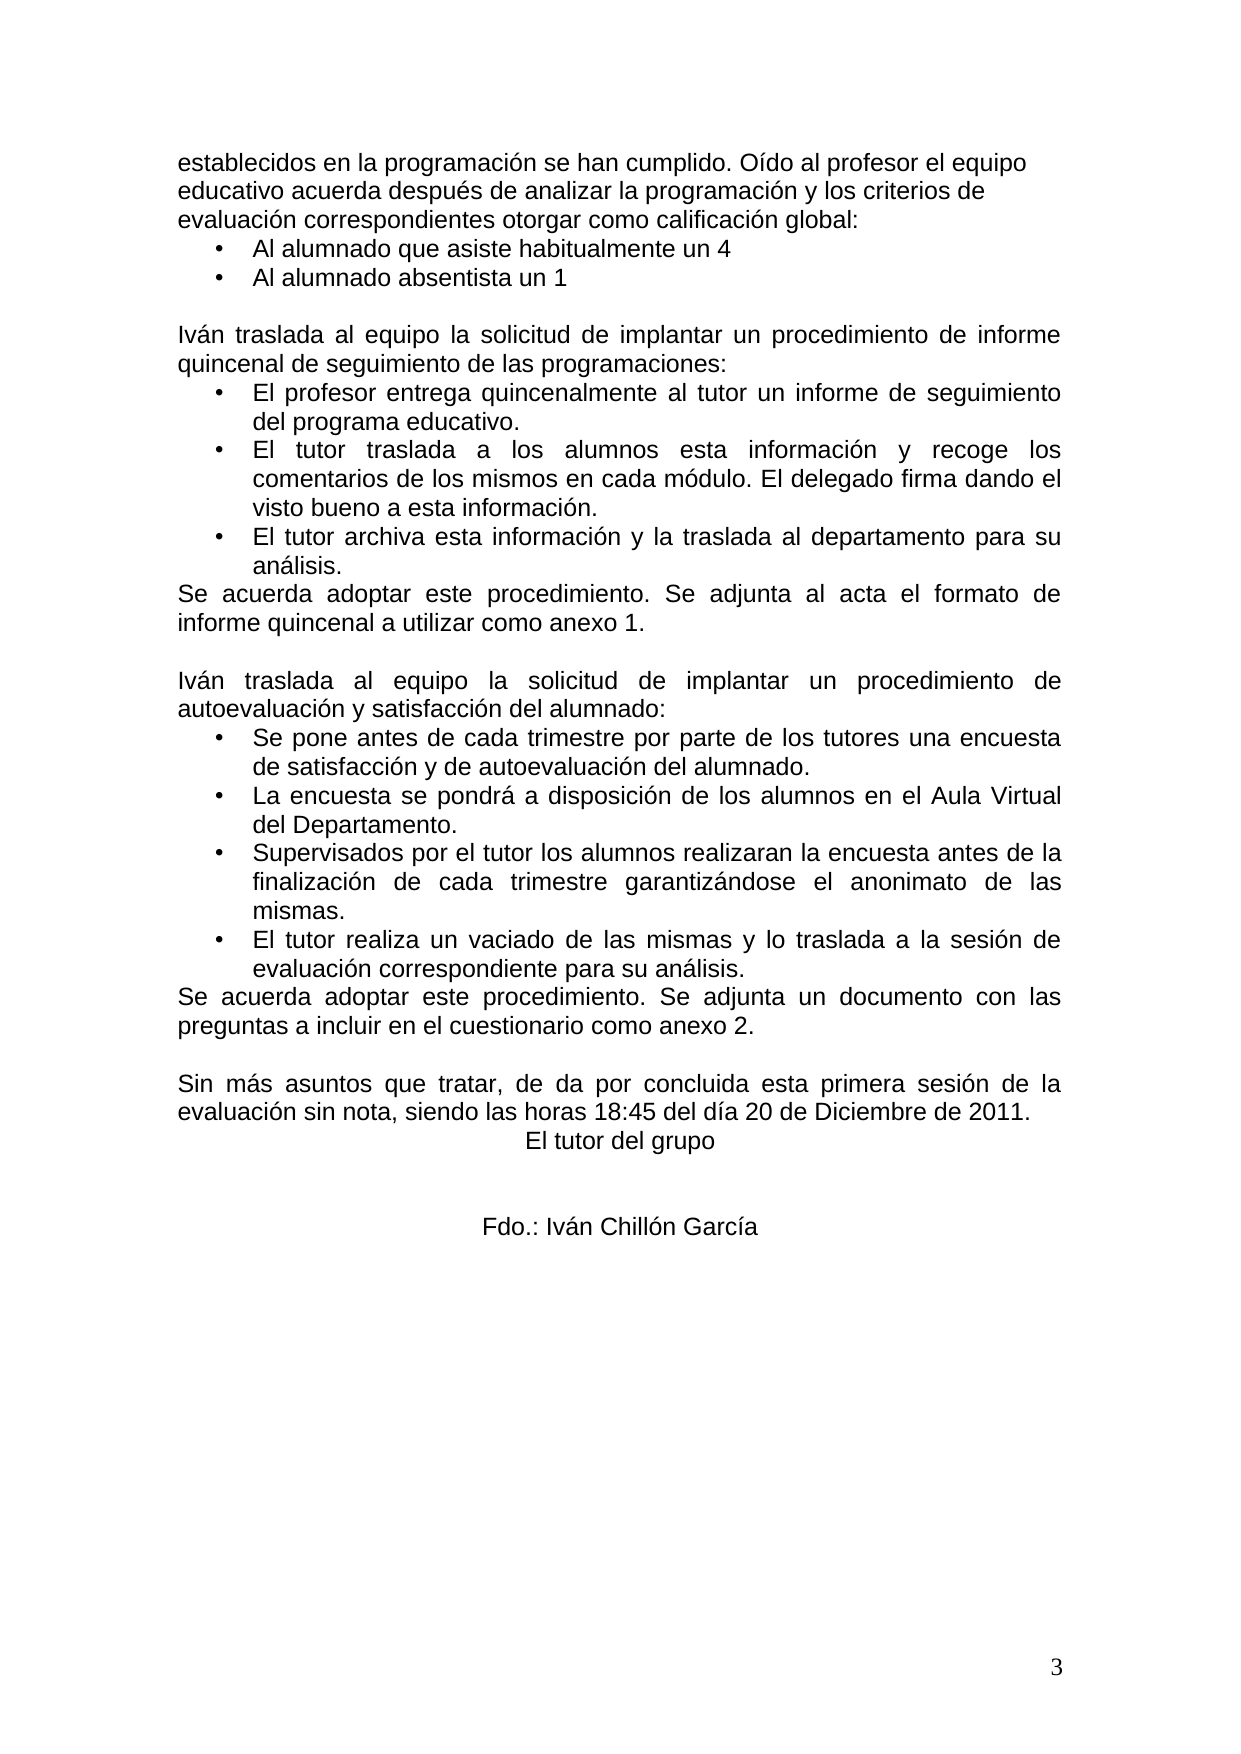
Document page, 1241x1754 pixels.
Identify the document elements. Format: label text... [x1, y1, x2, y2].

list Supervisados por el tutor los alumnos realizaran la encuesta antes de la finalización de cada trimestre garantizándose el anonimato de las mismas. [215, 838, 1063, 925]
text Iván traslada al equipo la solicitud de implantar un procedimiento de informe quincenal de seguimiento de las programaciones: [177, 320, 1063, 378]
text establecidos en la programación se han cumplido. Oído al profesor el equipo educativo acuerda después de analizar la programación y los criterios de evaluación correspondientes otorgar como calificación global: [177, 148, 1063, 234]
list Se pone antes de cada trimestre por parte de los tutores una encuesta de satisfacción y de autoevaluación del alumnado. [215, 723, 1063, 781]
list El tutor realiza un vaciado de las mismas y lo traslada a la sesión de evaluación correspondiente para su análisis. [215, 925, 1063, 982]
list El tutor archiva esta información y la traslada al departamento para su análisis. [215, 522, 1063, 579]
text Iván traslada al equipo la solicitud de implantar un procedimiento de autoevaluación y satisfacción del alumnado: [177, 666, 1063, 723]
text Se acuerda adoptar este procedimiento. Se adjunta un documento con las preguntas a incluir en el cuestionario como anexo 2. [177, 982, 1063, 1040]
text Sin más asuntos que tratar, de da por concluida esta primera sesión de la evaluación sin nota, siendo las horas 18:45 del día 20 de Diciembre de 2011. [177, 1068, 1063, 1126]
text Se acuerda adoptar este procedimiento. Se adjunta al acta el formato de informe quincenal a utilizar como anexo 1. [177, 579, 1063, 637]
list El profesor entrega quincenalmente al tutor un informe de seguimiento del programa educativo. [215, 378, 1063, 435]
list La encuesta se pondrá a disposición de los alumnos en el Aula Virtual del Departamento. [215, 781, 1063, 838]
list El tutor traslada a los alumnos esta información y recoge los comentarios de los mismos en cada módulo. El delegado firma dando el visto bueno a esta información. [215, 435, 1063, 522]
text Fdo.: Iván Chillón García [177, 1212, 1063, 1241]
text El tutor del grupo [177, 1126, 1063, 1155]
list Al alumnado que asiste habitualmente un 4 [215, 234, 1063, 263]
list Al alumnado absentista un 1 [215, 263, 1063, 292]
